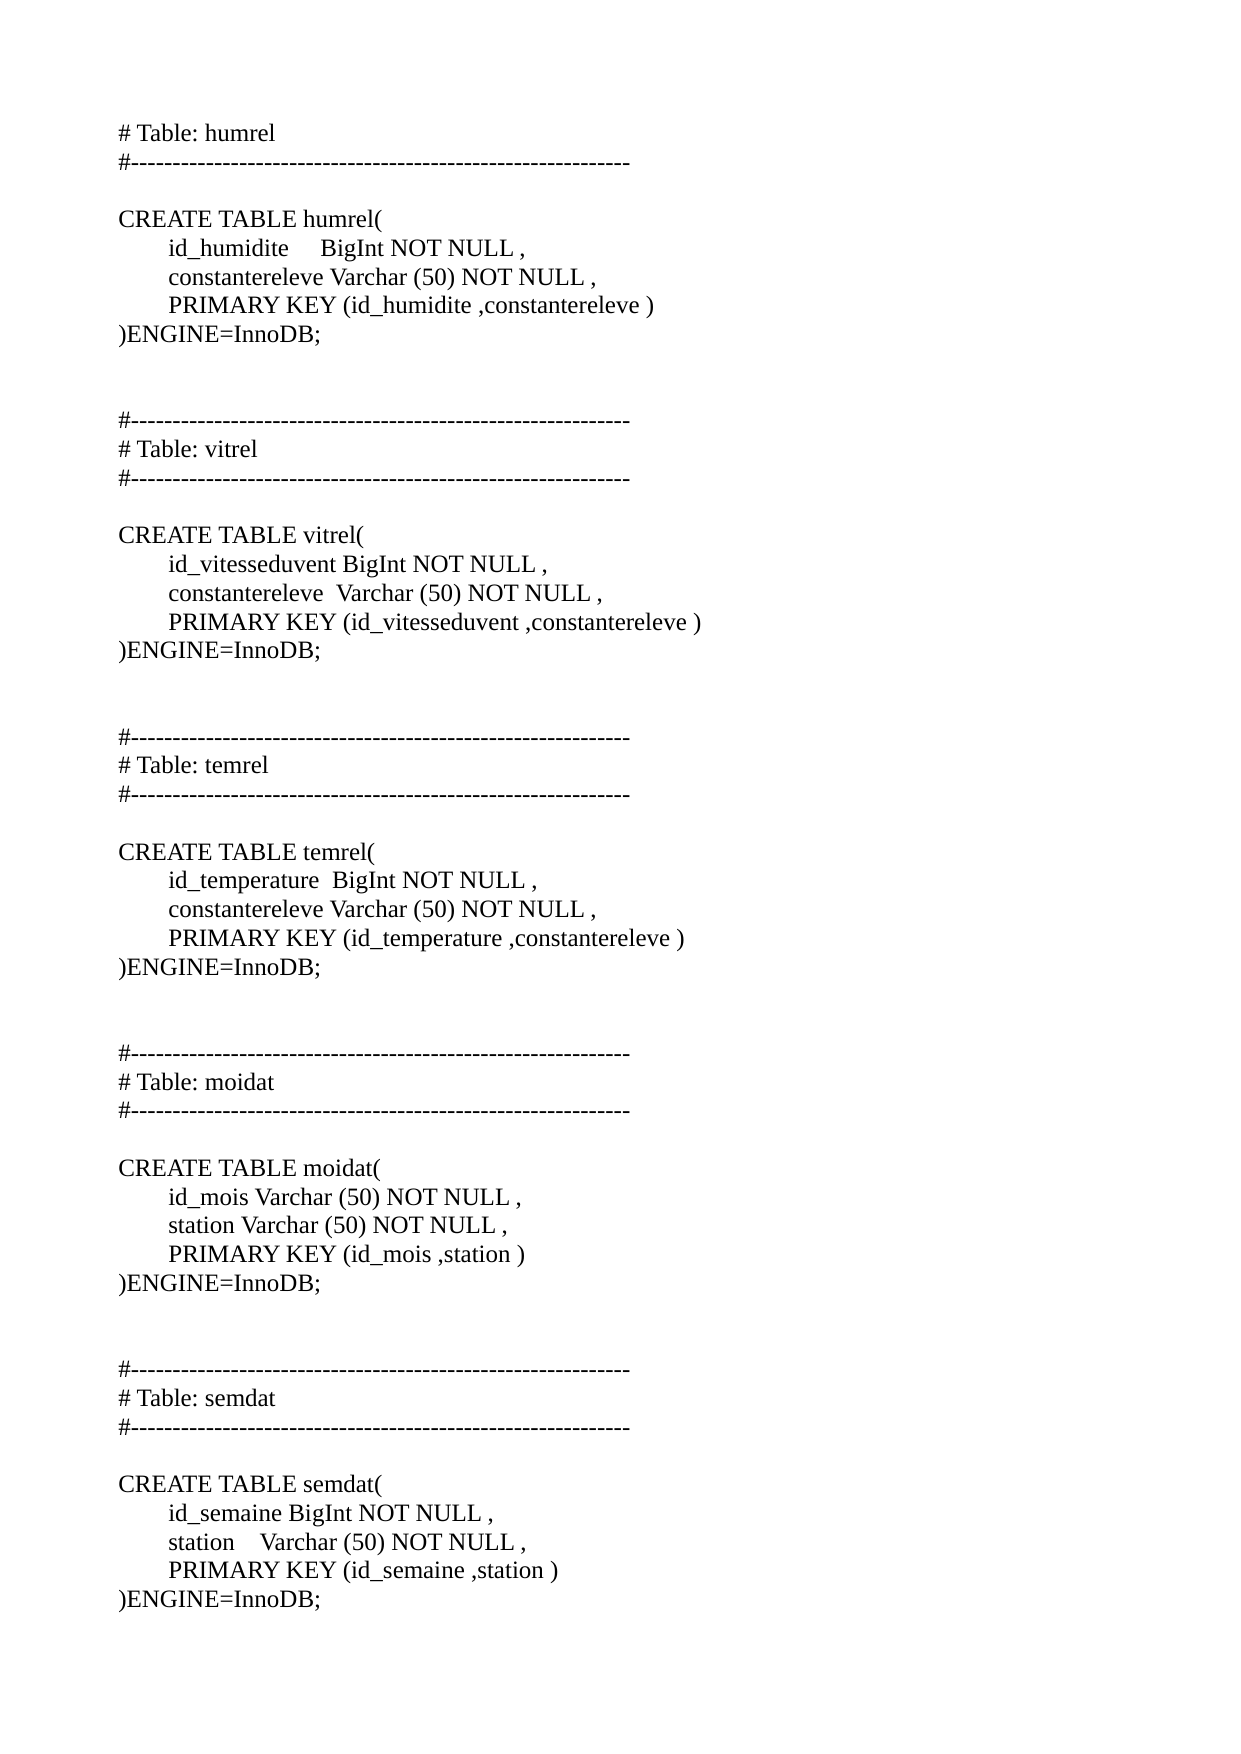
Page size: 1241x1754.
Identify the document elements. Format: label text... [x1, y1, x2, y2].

text constantereleve Varchar (50) NOT NULL , [118, 578, 1122, 607]
text station Varchar (50) NOT NULL , [118, 1527, 1122, 1556]
text #------------------------------------------------------------ [118, 463, 1122, 492]
text PRIMARY KEY (id_temperature ,constantereleve ) [118, 923, 1122, 952]
text #------------------------------------------------------------ [118, 406, 1122, 434]
text )ENGINE=InnoDB; [118, 1584, 1122, 1613]
text CREATE TABLE humrel( [118, 204, 1122, 233]
text CREATE TABLE semdat( [118, 1469, 1122, 1498]
text )ENGINE=InnoDB; [118, 1268, 1122, 1297]
text #------------------------------------------------------------ [118, 147, 1122, 176]
text #------------------------------------------------------------ [118, 1096, 1122, 1124]
text CREATE TABLE temrel( [118, 837, 1122, 866]
text constantereleve Varchar (50) NOT NULL , [118, 262, 1122, 291]
text CREATE TABLE vitrel( [118, 521, 1122, 549]
text #------------------------------------------------------------ [118, 722, 1122, 751]
text PRIMARY KEY (id_humidite ,constantereleve ) [118, 291, 1122, 319]
text #------------------------------------------------------------ [118, 1412, 1122, 1441]
text # Table: moidat [118, 1067, 1122, 1096]
text # Table: vitrel [118, 434, 1122, 463]
text id_mois Varchar (50) NOT NULL , [118, 1182, 1122, 1211]
text PRIMARY KEY (id_mois ,station ) [118, 1239, 1122, 1268]
text # Table: semdat [118, 1383, 1122, 1412]
text id_vitesseduvent BigInt NOT NULL , [118, 549, 1122, 578]
text PRIMARY KEY (id_vitesseduvent ,constantereleve ) [118, 607, 1122, 636]
text )ENGINE=InnoDB; [118, 636, 1122, 664]
text #------------------------------------------------------------ [118, 779, 1122, 808]
text id_humidite BigInt NOT NULL , [118, 233, 1122, 262]
text id_temperature BigInt NOT NULL , [118, 866, 1122, 894]
text #------------------------------------------------------------ [118, 1038, 1122, 1067]
text CREATE TABLE moidat( [118, 1153, 1122, 1182]
text )ENGINE=InnoDB; [118, 952, 1122, 981]
text constantereleve Varchar (50) NOT NULL , [118, 894, 1122, 923]
text id_semaine BigInt NOT NULL , [118, 1498, 1122, 1527]
text station Varchar (50) NOT NULL , [118, 1211, 1122, 1239]
text # Table: humrel [118, 118, 1122, 147]
text # Table: temrel [118, 751, 1122, 779]
text )ENGINE=InnoDB; [118, 319, 1122, 348]
text #------------------------------------------------------------ [118, 1354, 1122, 1383]
text PRIMARY KEY (id_semaine ,station ) [118, 1556, 1122, 1584]
